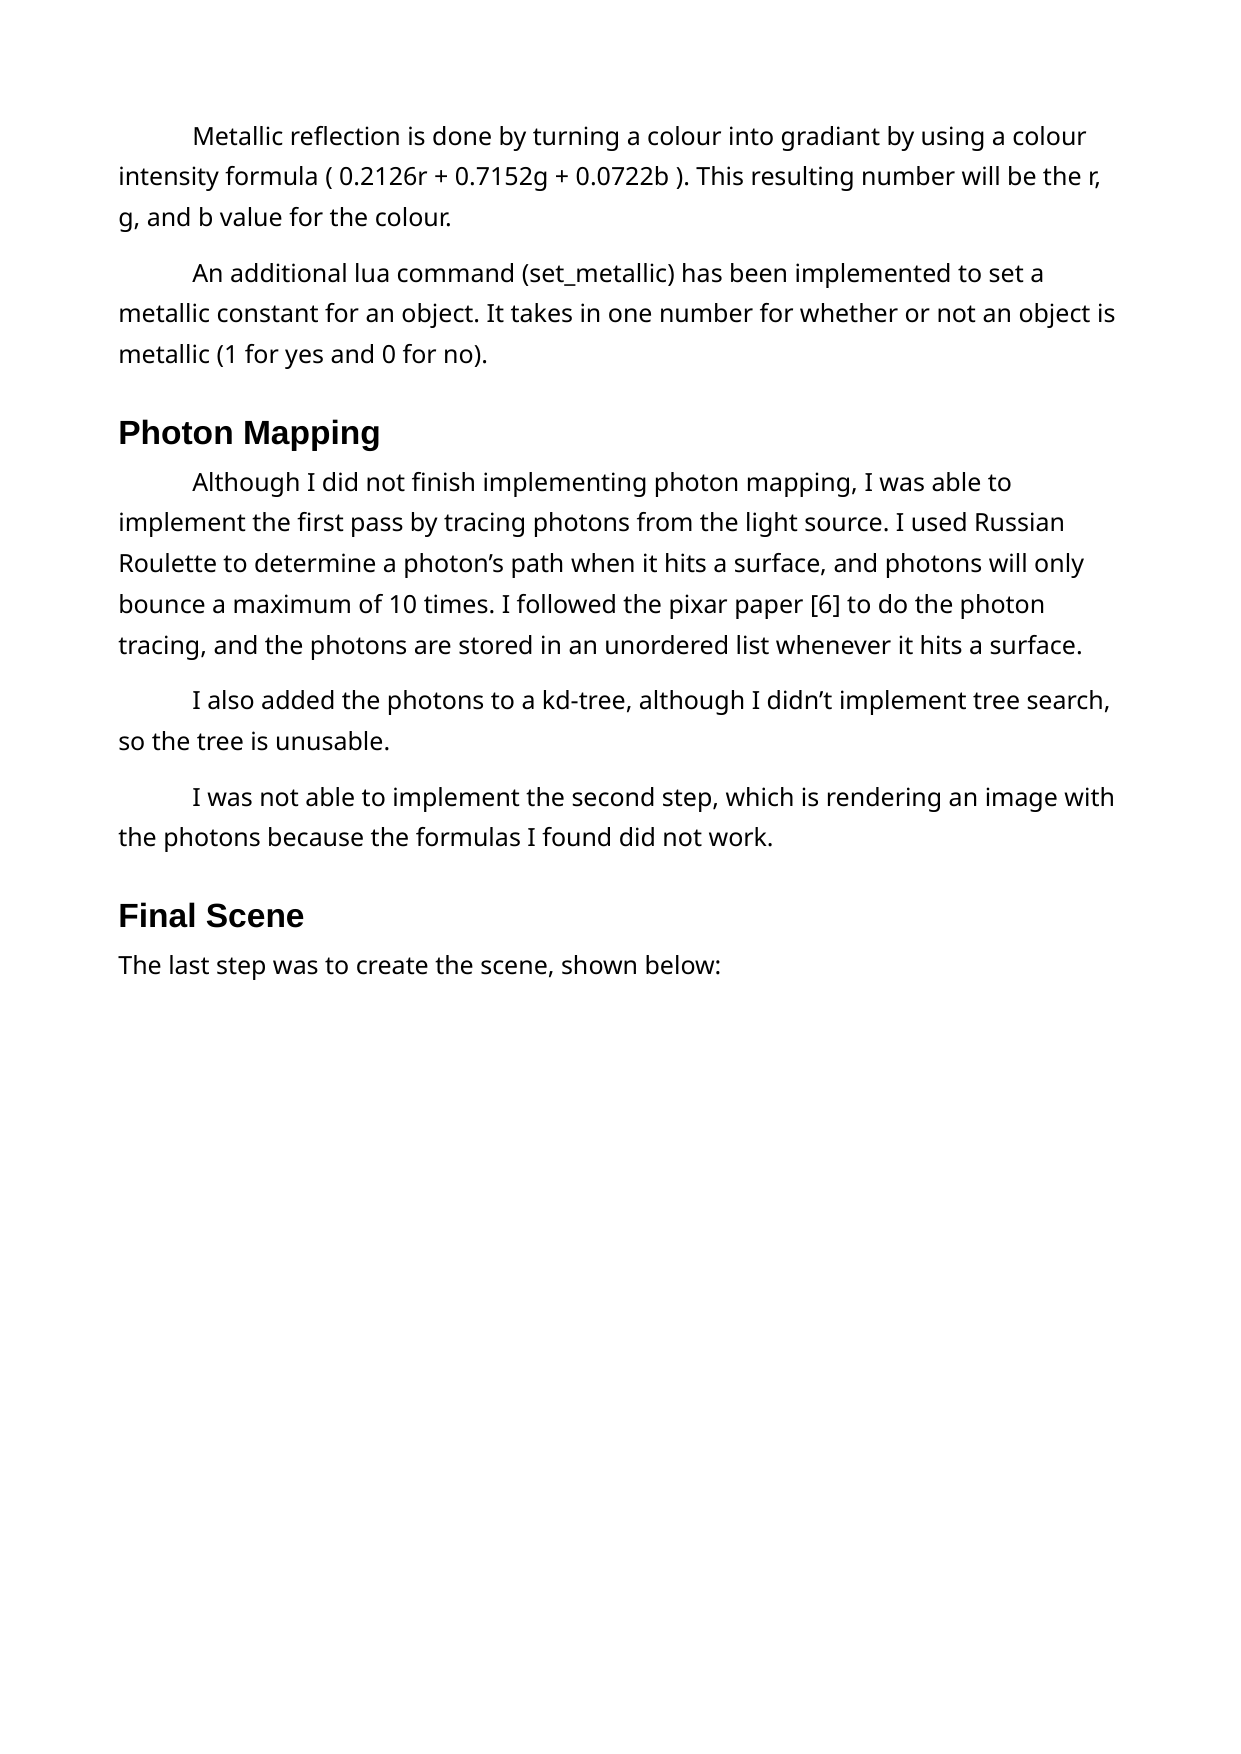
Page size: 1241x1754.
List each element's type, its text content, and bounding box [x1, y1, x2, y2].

text The last step was to create the scene, shown below: [118, 947, 1122, 982]
subtitle Final Scene [118, 896, 1122, 935]
text Metallic reflection is done by turning a colour into gradiant by using a colour intensity formula ( 0.2126r + 0.7152g + 0.0722b ). This resulting number will be the r, g, and b value for the colour. [118, 118, 1122, 234]
text I was not able to implement the second step, which is rendering an image with the photons because the formulas I found did not work. [118, 779, 1122, 854]
text Although I did not finish implementing photon mapping, I was able to implement the first pass by tracing photons from the light source. I used Russian Roulette to determine a photon’s path when it hits a surface, and photons will only bounce a maximum of 10 times. I followed the pixar paper [6] to do the photon tracing, and the photons are stored in an unordered list whenever it hits a surface. [118, 464, 1122, 662]
text An additional lua command (set_metallic) has been implemented to set a metallic constant for an object. It takes in one number for whether or not an object is metallic (1 for yes and 0 for no). [118, 255, 1122, 371]
text I also added the photons to a kd-tree, although I didn’t implement tree search, so the tree is unusable. [118, 683, 1122, 758]
subtitle Photon Mapping [118, 413, 1122, 452]
